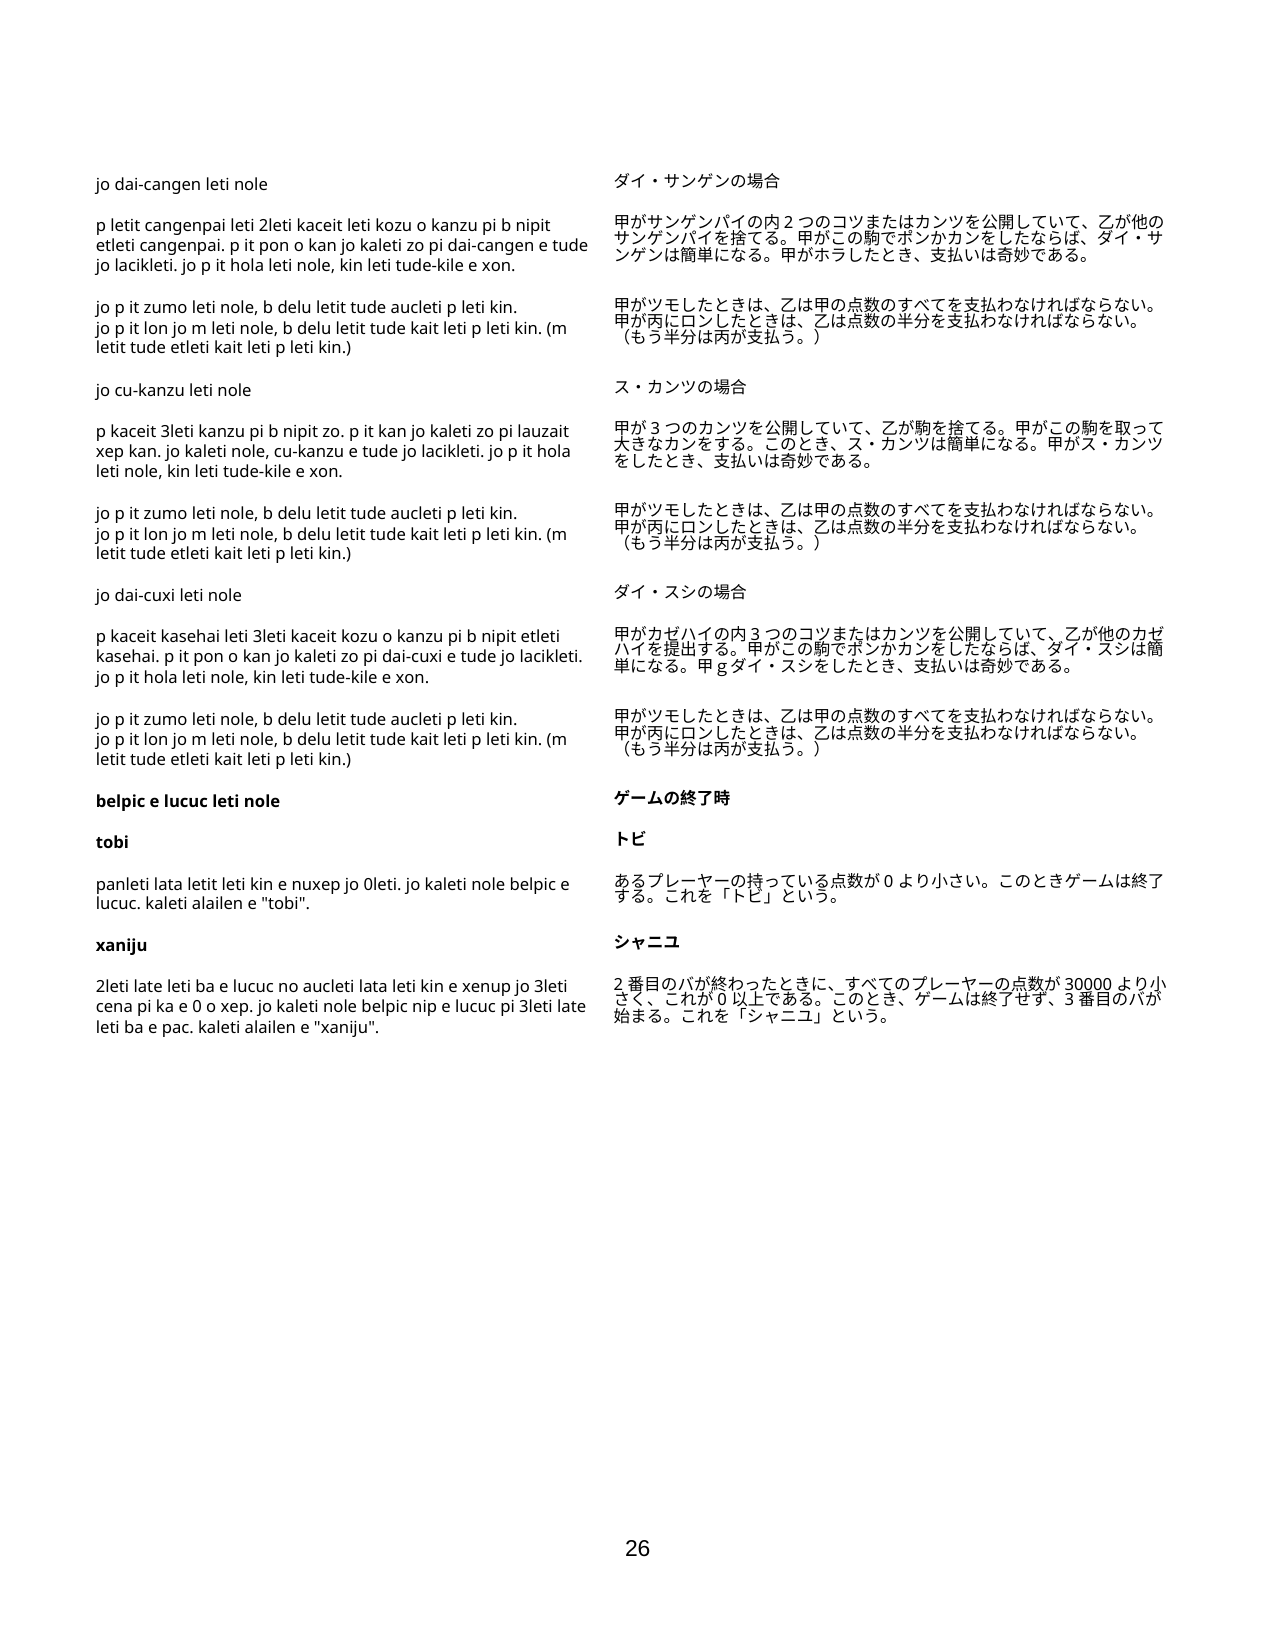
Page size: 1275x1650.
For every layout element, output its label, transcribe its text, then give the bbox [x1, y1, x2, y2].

table_cell シャニユ [603, 925, 1182, 966]
table_cell 甲がツモしたときは、乙は甲の点数のすべてを支払わなければならない。 甲が丙にロンしたときは、乙は点数の半分を支払わなければならない。（もう半分は丙が支払う。） [603, 287, 1182, 369]
table_cell tobi [85, 822, 603, 863]
table_cell 甲がカゼハイの内 3 つのコツまたはカンツを公開していて、乙が他のカゼハイを提出する。甲がこの駒でポンかカンをしたならば、ダイ・スシは簡単になる。甲ｇダイ・スシをしたとき、支払いは奇妙である。 [603, 616, 1182, 698]
table_cell トビ [603, 822, 1182, 863]
table_cell belpic e lucuc leti nole [85, 781, 603, 822]
table_cell p kaceit 3leti kanzu pi b nipit zo. p it kan jo kaleti zo pi lauzait xep kan. jo kaleti nole, cu-kanzu e tude jo lacikleti. jo p it hola leti nole, kin leti tude-kile e xon. [85, 411, 603, 493]
table_cell 甲がツモしたときは、乙は甲の点数のすべてを支払わなければならない。 甲が丙にロンしたときは、乙は点数の半分を支払わなければならない。（もう半分は丙が支払う。） [603, 493, 1182, 575]
table_cell jo p it zumo leti nole, b delu letit tude aucleti p leti kin. jo p it lon jo m leti nole, b delu letit tude kait leti p leti kin. (m letit tude etleti kait leti p leti kin.) [85, 493, 603, 575]
table_cell ダイ・サンゲンの場合 [603, 164, 1182, 205]
table_cell p kaceit kasehai leti 3leti kaceit kozu o kanzu pi b nipit etleti kasehai. p it pon o kan jo kaleti zo pi dai-cuxi e tude jo lacikleti. jo p it hola leti nole, kin leti tude-kile e xon. [85, 616, 603, 698]
table_cell 2leti late leti ba e lucuc no aucleti lata leti kin e xenup jo 3leti cena pi ka e 0 o xep. jo kaleti nole belpic nip e lucuc pi 3leti late leti ba e pac. kaleti alailen e "xaniju". [85, 966, 603, 1048]
table_cell jo p it zumo leti nole, b delu letit tude aucleti p leti kin. jo p it lon jo m leti nole, b delu letit tude kait leti p leti kin. (m letit tude etleti kait leti p leti kin.) [85, 287, 603, 369]
table_cell ス・カンツの場合 [603, 369, 1182, 411]
table_cell 甲が 3 つのカンツを公開していて、乙が駒を捨てる。甲がこの駒を取って大きなカンをする。このとき、ス・カンツは簡単になる。甲がス・カンツをしたとき、支払いは奇妙である。 [603, 411, 1182, 493]
table_cell 甲がサンゲンパイの内 2 つのコツまたはカンツを公開していて、乙が他のサンゲンパイを捨てる。甲がこの駒でポンかカンをしたならば、ダイ・サンゲンは簡単になる。甲がホラしたとき、支払いは奇妙である。 [603, 205, 1182, 287]
table_cell ダイ・スシの場合 [603, 575, 1182, 616]
table_cell 2 番目のバが終わったときに、すべてのプレーヤーの点数が 30000 より小さく、これが 0 以上である。このとき、ゲームは終了せず、3 番目のバが始まる。これを「シャニユ」という。 [603, 966, 1182, 1048]
table_cell xaniju [85, 925, 603, 966]
table_cell ゲームの終了時 [603, 781, 1182, 822]
table_cell 甲がツモしたときは、乙は甲の点数のすべてを支払わなければならない。 甲が丙にロンしたときは、乙は点数の半分を支払わなければならない。（もう半分は丙が支払う。） [603, 699, 1182, 781]
table_cell panleti lata letit leti kin e nuxep jo 0leti. jo kaleti nole belpic e lucuc. kaleti alailen e "tobi". [85, 863, 603, 925]
table_cell あるプレーヤーの持っている点数が 0 より小さい。このときゲームは終了する。これを「トビ」という。 [603, 863, 1182, 925]
table_cell jo cu-kanzu leti nole [85, 369, 603, 411]
table_cell jo p it zumo leti nole, b delu letit tude aucleti p leti kin. jo p it lon jo m leti nole, b delu letit tude kait leti p leti kin. (m letit tude etleti kait leti p leti kin.) [85, 699, 603, 781]
table_cell jo dai-cangen leti nole [85, 164, 603, 205]
table_cell p letit cangenpai leti 2leti kaceit leti kozu o kanzu pi b nipit etleti cangenpai. p it pon o kan jo kaleti zo pi dai-cangen e tude jo lacikleti. jo p it hola leti nole, kin leti tude-kile e xon. [85, 205, 603, 287]
table_cell jo dai-cuxi leti nole [85, 575, 603, 616]
